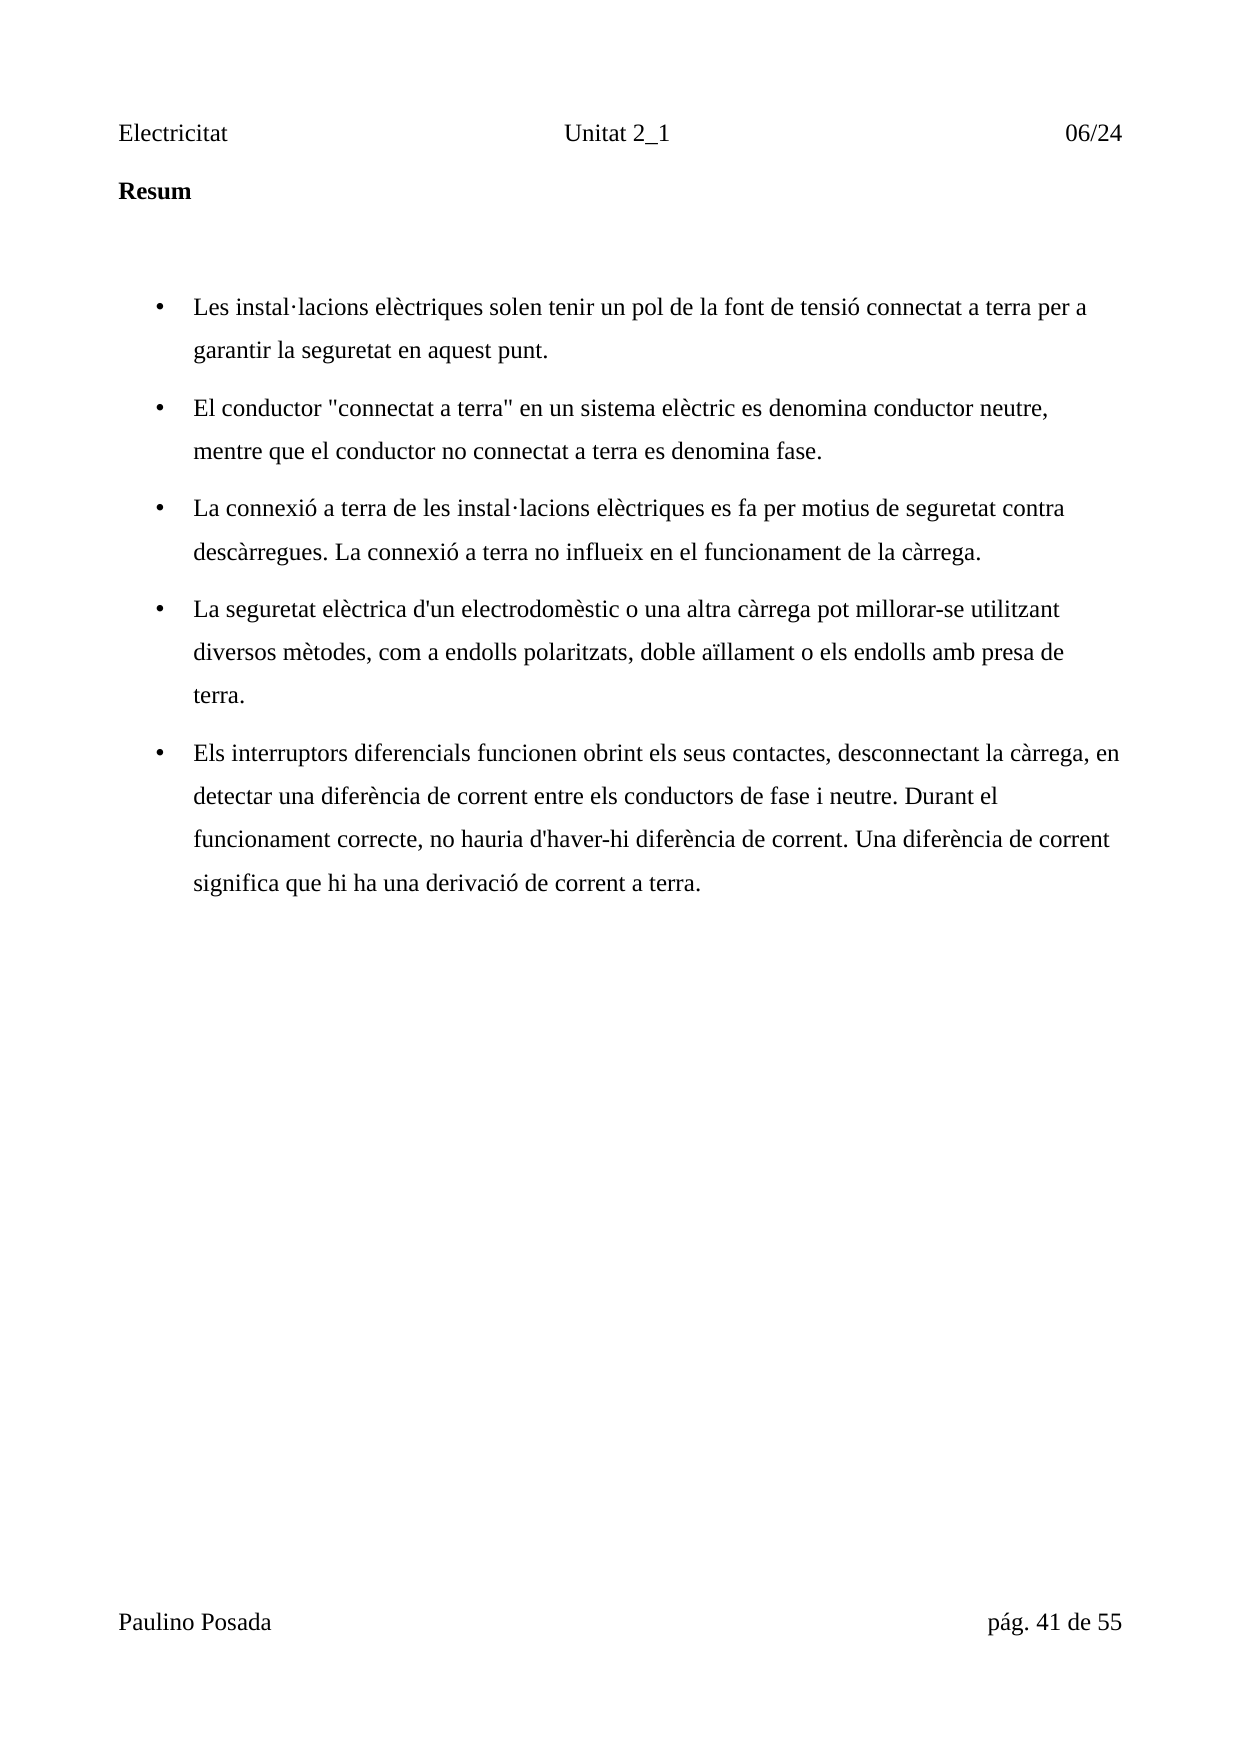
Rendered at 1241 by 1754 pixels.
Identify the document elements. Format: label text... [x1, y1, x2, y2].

list Els interruptors diferencials funcionen obrint els seus contactes, desconnectant la càrrega, en detectar una diferència de corrent entre els conductors de fase i neutre. Durant el funcionament correcte, no hauria d'haver-hi diferència de corrent. Una diferència de corrent significa que hi ha una derivació de corrent a terra. [156, 738, 1122, 896]
list La connexió a terra de les instal·lacions elèctriques es fa per motius de seguretat contra descàrregues. La connexió a terra no influeix en el funcionament de la càrrega. [156, 493, 1122, 565]
list La seguretat elèctrica d'un electrodomèstic o una altra càrrega pot millorar-se utilitzant diversos mètodes, com a endolls polaritzats, doble aïllament o els endolls amb presa de terra. [156, 594, 1122, 709]
list Les instal·lacions elèctriques solen tenir un pol de la font de tensió connectat a terra per a garantir la seguretat en aquest punt. [156, 292, 1122, 364]
list El conductor "connectat a terra" en un sistema elèctric es denomina conductor neutre, mentre que el conductor no connectat a terra es denomina fase. [156, 393, 1122, 464]
text Resum [118, 176, 1122, 205]
